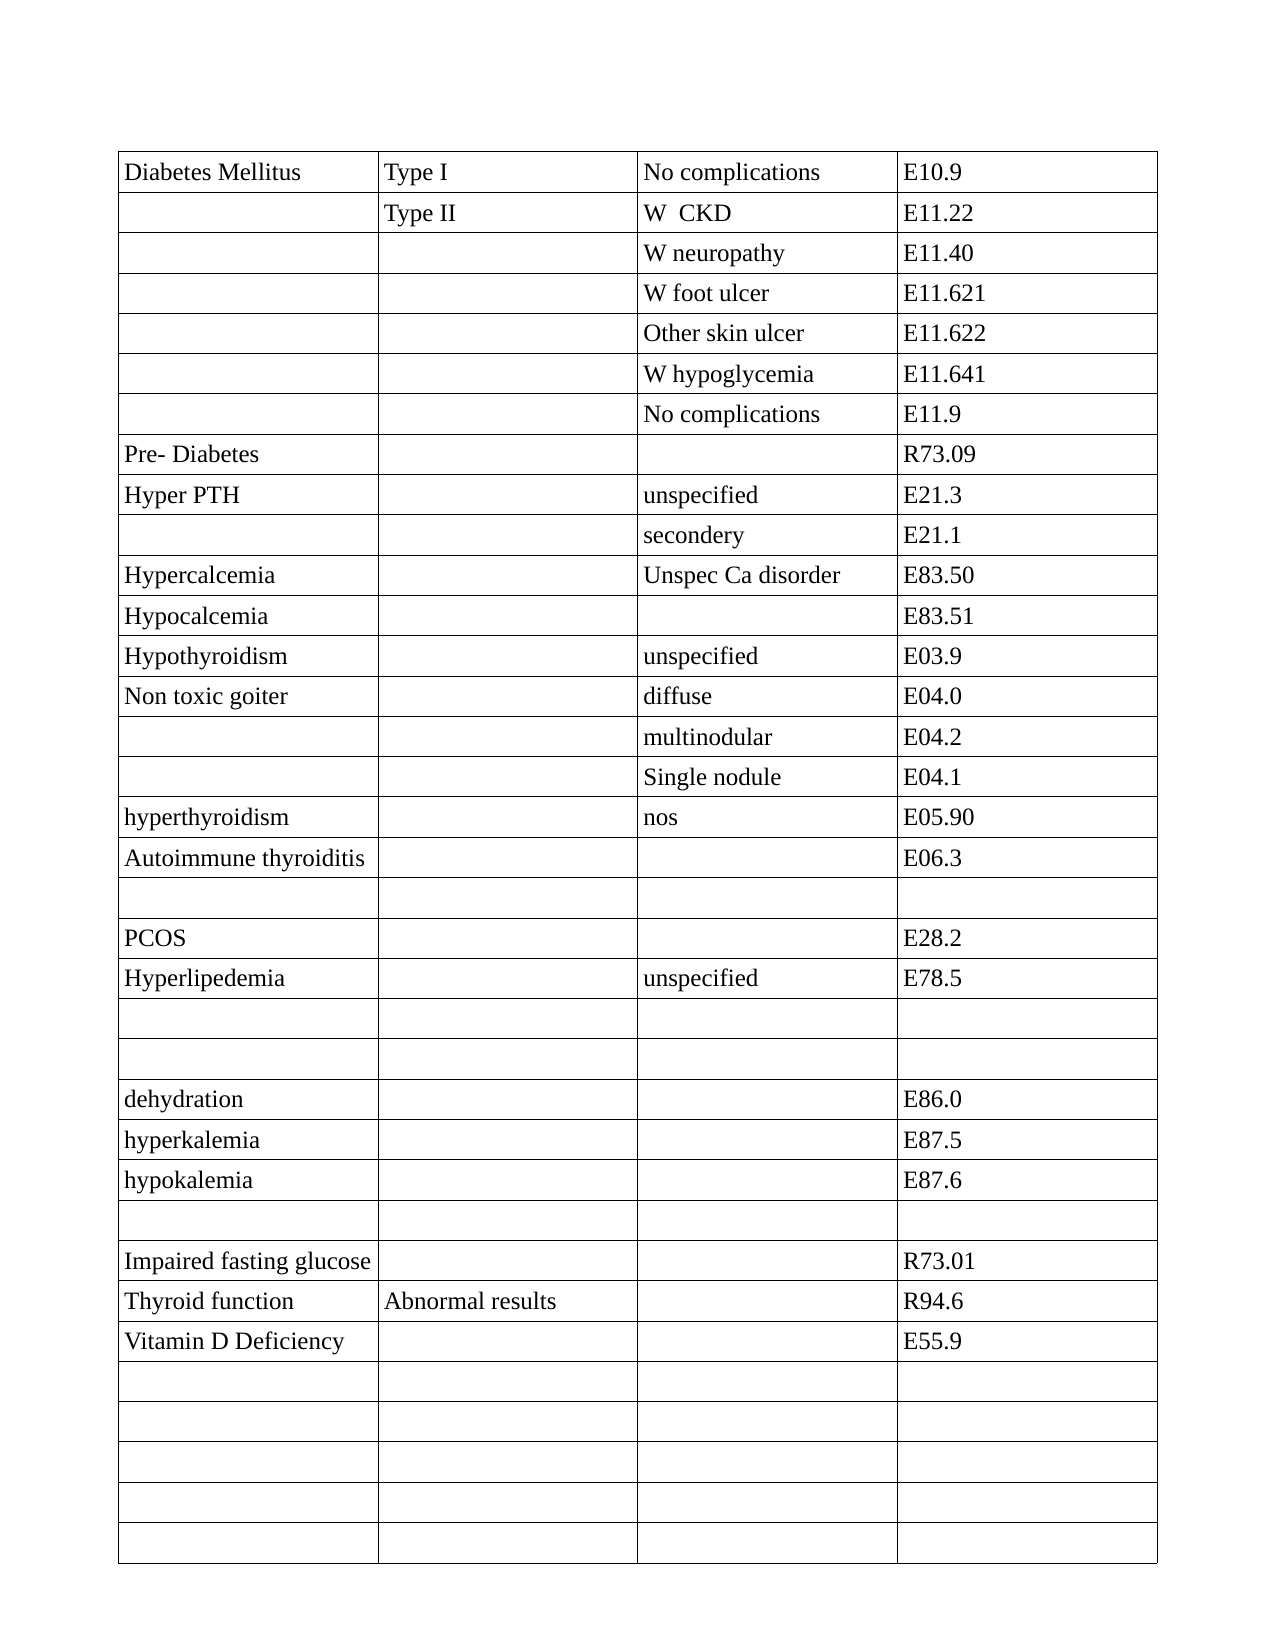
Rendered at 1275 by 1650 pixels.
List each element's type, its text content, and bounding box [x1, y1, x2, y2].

table_cell [119, 1523, 378, 1562]
table_cell hyperkalemia [119, 1120, 378, 1159]
table_cell Hyper PTH [119, 475, 378, 514]
table_cell [638, 1322, 897, 1361]
table_cell [898, 1039, 1157, 1079]
table_cell PCOS [119, 919, 378, 958]
table_cell Non toxic goiter [119, 677, 378, 716]
table_cell [379, 1160, 637, 1199]
table_cell [379, 475, 637, 514]
table_cell E21.1 [898, 515, 1157, 554]
table_cell [638, 838, 897, 877]
table_cell [119, 354, 378, 393]
table_cell E04.0 [898, 677, 1157, 716]
table_cell [638, 1120, 897, 1159]
table_cell [898, 1201, 1157, 1240]
table_cell [898, 999, 1157, 1038]
table_cell [638, 1241, 897, 1280]
table_cell secondery [638, 515, 897, 554]
table_cell [119, 757, 378, 796]
table_cell E21.3 [898, 475, 1157, 514]
table_cell [379, 838, 637, 877]
table_cell [638, 1523, 897, 1562]
table_cell [379, 394, 637, 434]
table_cell [379, 919, 637, 958]
table_cell dehydration [119, 1080, 378, 1119]
table_cell [379, 596, 637, 635]
table_header E10.9 [898, 152, 1157, 192]
table_cell E05.90 [898, 797, 1157, 837]
table_cell [379, 677, 637, 716]
table_cell Single nodule [638, 757, 897, 796]
table_cell [638, 1402, 897, 1441]
table_cell [119, 515, 378, 554]
table_cell R94.6 [898, 1281, 1157, 1321]
table_cell [898, 1362, 1157, 1401]
table_cell [379, 878, 637, 917]
table_cell Hyperlipedemia [119, 959, 378, 998]
table_cell Hypercalcemia [119, 556, 378, 595]
table_cell E87.6 [898, 1160, 1157, 1199]
table_cell [379, 556, 637, 595]
table_cell Autoimmune thyroiditis [119, 838, 378, 877]
table_cell [379, 717, 637, 756]
table_header No complications [638, 152, 897, 192]
table_cell [379, 354, 637, 393]
table_cell E06.3 [898, 838, 1157, 877]
table_cell [379, 233, 637, 272]
table_cell E78.5 [898, 959, 1157, 998]
table_cell Impaired fasting glucose [119, 1241, 378, 1280]
table_cell E04.1 [898, 757, 1157, 796]
table_cell unspecified [638, 636, 897, 676]
table_cell [119, 233, 378, 272]
table_cell Unspec Ca disorder [638, 556, 897, 595]
table_cell No complications [638, 394, 897, 434]
table_cell hypokalemia [119, 1160, 378, 1199]
table_cell E28.2 [898, 919, 1157, 958]
table_cell [379, 1322, 637, 1361]
table_cell [119, 314, 378, 353]
table_cell E11.9 [898, 394, 1157, 434]
table_header Diabetes Mellitus [119, 152, 378, 192]
table_cell Hypothyroidism [119, 636, 378, 676]
table_cell [898, 1442, 1157, 1482]
table_cell [119, 1402, 378, 1441]
table_cell [119, 274, 378, 313]
table_cell W CKD [638, 193, 897, 232]
table_cell Hypocalcemia [119, 596, 378, 635]
table_cell [119, 1039, 378, 1079]
table_cell [119, 1201, 378, 1240]
table_cell Vitamin D Deficiency [119, 1322, 378, 1361]
table_cell [638, 1483, 897, 1522]
table_cell [119, 193, 378, 232]
table_cell multinodular [638, 717, 897, 756]
table_cell E87.5 [898, 1120, 1157, 1159]
table_cell E11.622 [898, 314, 1157, 353]
table_cell [379, 1080, 637, 1119]
table_cell [638, 919, 897, 958]
table_cell [379, 314, 637, 353]
table_cell [379, 1241, 637, 1280]
table_cell E11.641 [898, 354, 1157, 393]
table_cell [638, 1201, 897, 1240]
table_cell E11.22 [898, 193, 1157, 232]
table_cell diffuse [638, 677, 897, 716]
table_cell [379, 636, 637, 676]
table_cell [638, 1080, 897, 1119]
table_cell Type II [379, 193, 637, 232]
table_cell [638, 1442, 897, 1482]
table_cell W hypoglycemia [638, 354, 897, 393]
table_cell hyperthyroidism [119, 797, 378, 837]
table_cell [119, 1483, 378, 1522]
table_cell R73.01 [898, 1241, 1157, 1280]
table_cell [638, 999, 897, 1038]
table_cell [379, 999, 637, 1038]
table_cell R73.09 [898, 435, 1157, 474]
table_cell [119, 1362, 378, 1401]
table_cell [379, 797, 637, 837]
table_cell [379, 1523, 637, 1562]
table_cell [898, 878, 1157, 917]
table_cell W foot ulcer [638, 274, 897, 313]
table_cell [638, 435, 897, 474]
table_cell E83.50 [898, 556, 1157, 595]
table_cell [379, 1483, 637, 1522]
table_cell [638, 1281, 897, 1321]
table_cell [379, 1402, 637, 1441]
table_cell [898, 1523, 1157, 1562]
table_cell E11.621 [898, 274, 1157, 313]
table_cell [638, 1362, 897, 1401]
table_cell [379, 435, 637, 474]
table_cell [638, 1160, 897, 1199]
table_cell Other skin ulcer [638, 314, 897, 353]
table_cell [119, 394, 378, 434]
table_cell [379, 959, 637, 998]
table_cell [379, 1120, 637, 1159]
table_cell [119, 999, 378, 1038]
table_cell E04.2 [898, 717, 1157, 756]
table_cell W neuropathy [638, 233, 897, 272]
table_cell [638, 596, 897, 635]
table_cell E86.0 [898, 1080, 1157, 1119]
table_cell E11.40 [898, 233, 1157, 272]
table_cell E55.9 [898, 1322, 1157, 1361]
table_cell [379, 1039, 637, 1079]
table_cell Abnormal results [379, 1281, 637, 1321]
table_cell E83.51 [898, 596, 1157, 635]
table_cell unspecified [638, 475, 897, 514]
table_cell [379, 757, 637, 796]
table_cell [638, 1039, 897, 1079]
table_cell [898, 1402, 1157, 1441]
table_cell [119, 1442, 378, 1482]
table_header Type I [379, 152, 637, 192]
table_cell E03.9 [898, 636, 1157, 676]
table_cell [898, 1483, 1157, 1522]
table_cell [119, 878, 378, 917]
table_cell [379, 1362, 637, 1401]
table_cell unspecified [638, 959, 897, 998]
table_cell nos [638, 797, 897, 837]
table_cell [379, 274, 637, 313]
table_cell [379, 1201, 637, 1240]
table_cell [638, 878, 897, 917]
table_cell [379, 1442, 637, 1482]
table_cell [379, 515, 637, 554]
table_cell Pre- Diabetes [119, 435, 378, 474]
table_cell Thyroid function [119, 1281, 378, 1321]
table_cell [119, 717, 378, 756]
